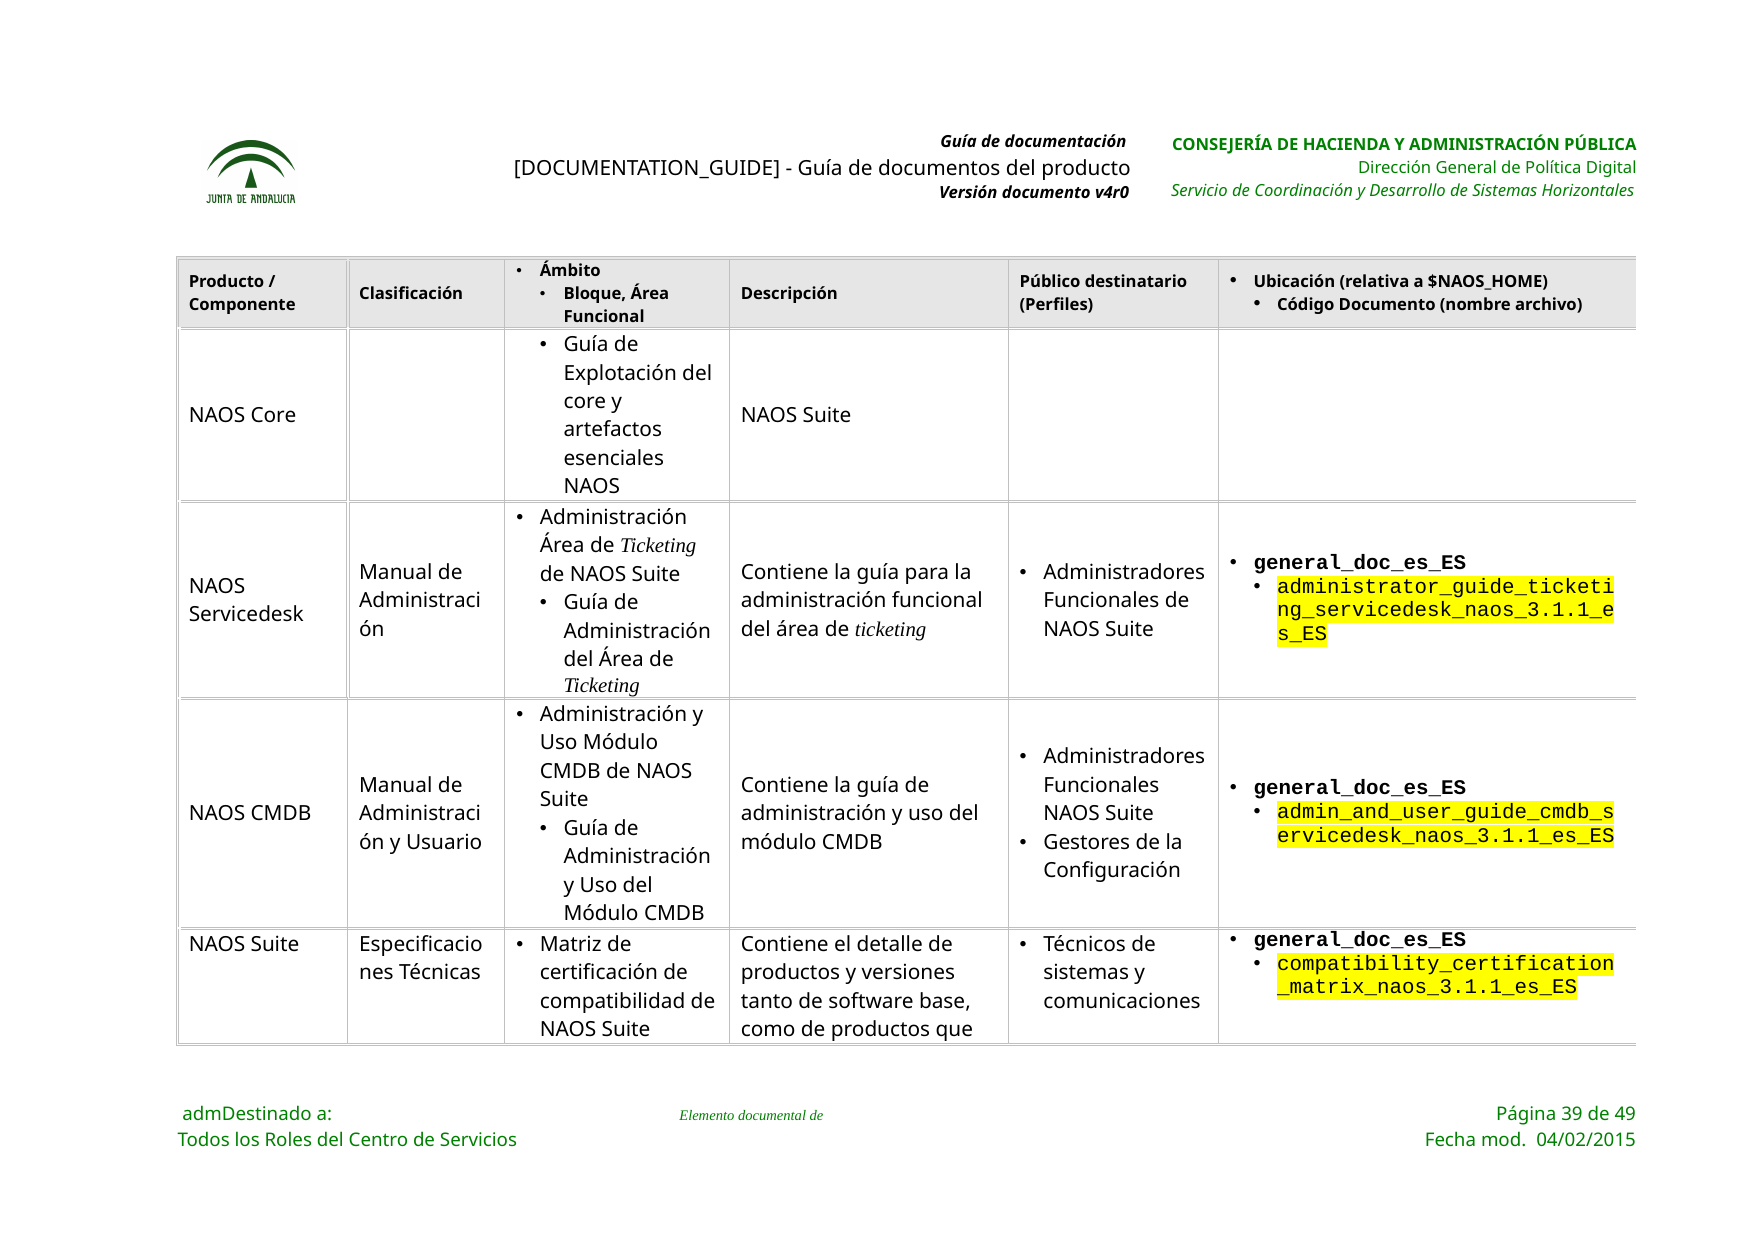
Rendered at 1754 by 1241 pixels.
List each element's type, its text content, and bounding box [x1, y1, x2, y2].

table_cell Administración Área de Ticketing de NAOS Suite Guía de Administración del Área de Ticketing [505, 503, 729, 697]
table_cell NAOS CMDB [177, 697, 347, 927]
table_cell Contiene la guía de administración y uso del módulo CMDB [730, 700, 1008, 927]
table_cell Explotación de NAOS Suite (artefactos esenciales) Guía de Explotación del core y artefactos esenciales NAOS [505, 330, 729, 500]
table_header Público destinatario (Perfiles) [1009, 260, 1218, 327]
table_cell NAOS Servicedesk [177, 500, 348, 697]
table_cell NAOS Suite [177, 927, 347, 1043]
table_cell Matriz de certificación de compatibilidad de NAOS Suite Matriz de certificación de software base y complementario compatibles [505, 930, 729, 1043]
table_cell Contiene la guía para la administración funcional del área de ticketing [730, 503, 1008, 697]
table_cell general_doc_es_ES administrator_guide_ticketing_servicedesk_naos_3.1.1_es_ES [1219, 503, 1636, 697]
picture [201, 140, 298, 207]
table_cell general_doc_es_ES compatibility_certification_matrix_naos_3.1.1_es_ES [1219, 930, 1636, 1043]
table_cell general_doc_es_ES admin_and_user_guide_cmdb_servicedesk_naos_3.1.1_es_ES [1219, 700, 1636, 927]
table_cell [1009, 330, 1218, 500]
table_cell Especificaciones Técnicas [348, 930, 504, 1043]
table_cell Administradores Funcionales de NAOS Suite [1009, 503, 1218, 697]
table_header Clasificación [348, 260, 504, 327]
table_header Ámbito Bloque, Área Funcional [505, 260, 729, 327]
table_header Ubicación (relativa a $NAOS_HOME) Código Documento (nombre archivo) [1219, 260, 1636, 327]
table_cell Manual de Administración y Usuario [348, 700, 504, 927]
table_cell [350, 330, 504, 500]
table_cell NAOS Suite [730, 330, 1008, 500]
table_cell Administradores Funcionales NAOS Suite Gestores de la Configuración [1009, 700, 1218, 927]
table_cell [1219, 330, 1636, 500]
table_cell Administración y Uso Módulo CMDB de NAOS Suite Guía de Administración y Uso del Módulo CMDB [505, 700, 729, 927]
table_cell Contiene el detalle de productos y versiones tanto de software base, como de productos que [730, 930, 1008, 1043]
table_cell Manual de Administración [350, 503, 504, 697]
table_header Descripción [730, 260, 1008, 327]
table_cell NAOS Core [177, 327, 348, 500]
table_cell Técnicos de sistemas y comunicaciones [1009, 930, 1218, 1043]
table_header Producto / Componente [177, 257, 348, 327]
